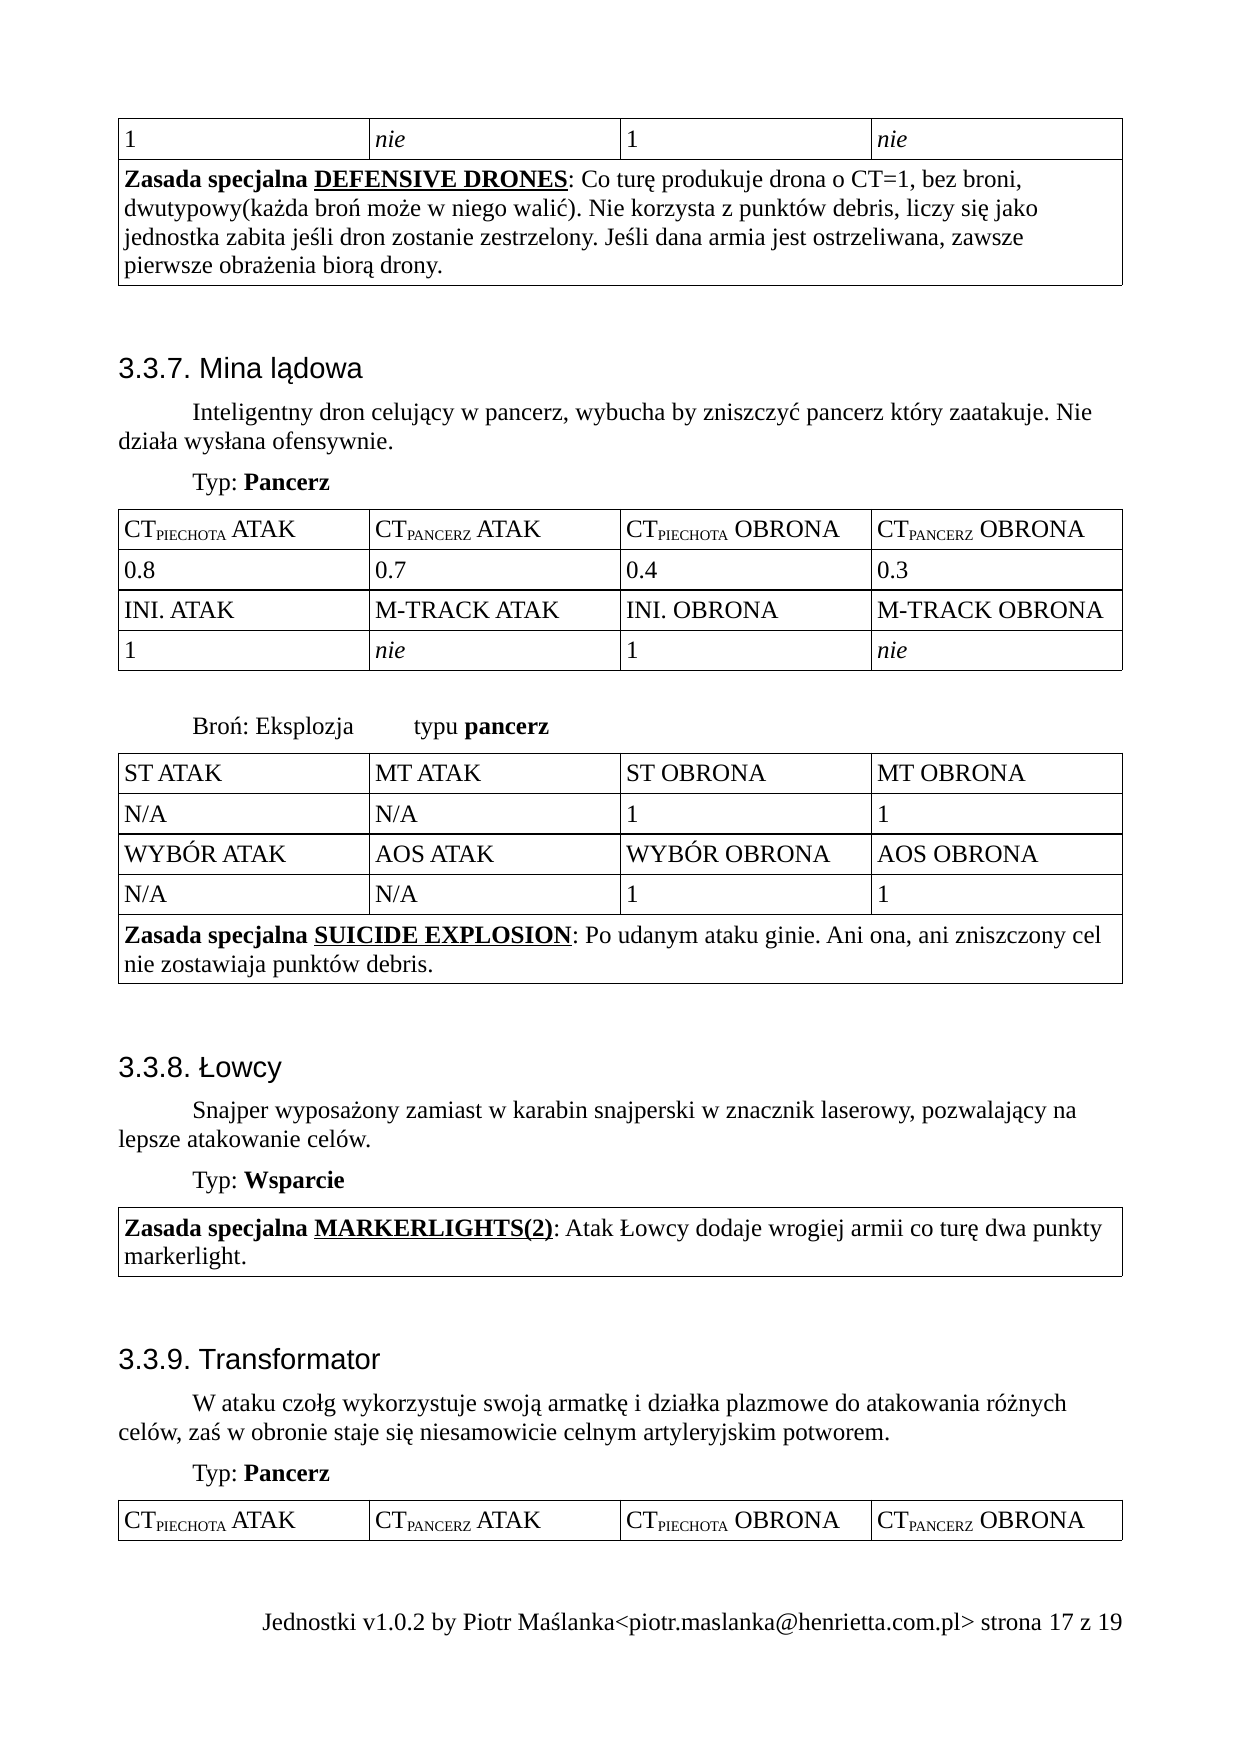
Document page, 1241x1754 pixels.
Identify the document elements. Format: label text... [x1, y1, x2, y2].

table_header M-TRACK OBRONA [872, 591, 1122, 630]
table_cell 1 [621, 875, 871, 914]
table_header Zasada specjalna MARKERLIGHTS(2): Atak Łowcy dodaje wrogiej armii co turę dwa punkty markerlight. [119, 1208, 1122, 1276]
table_header AOS ATAK [370, 835, 620, 874]
table_header CTPANCERZ ATAK [370, 1501, 620, 1540]
table_cell 1 [872, 875, 1122, 914]
table_header CTPIECHOTA OBRONA [621, 510, 871, 549]
table_cell 1 [621, 631, 871, 670]
table_cell 0.4 [621, 550, 871, 589]
table_header WYBÓR OBRONA [621, 835, 871, 874]
table_cell 1 [119, 631, 369, 670]
table_cell 1 [119, 119, 369, 158]
table_cell nie [370, 631, 620, 670]
table_header WYBÓR ATAK [119, 835, 369, 874]
table_cell N/A [370, 794, 620, 833]
table_header ST ATAK [119, 754, 369, 793]
table_header MT OBRONA [872, 754, 1122, 793]
text Typ: Pancerz [118, 1458, 1122, 1487]
table_cell 0.8 [119, 550, 369, 589]
table_header AOS OBRONA [872, 835, 1122, 874]
table_header Zasada specjalna SUICIDE EXPLOSION: Po udanym ataku ginie. Ani ona, ani zniszczony cel nie zostawiaja punktów debris. [119, 915, 1122, 983]
subtitle 3.3.9. Transformator [118, 1342, 1122, 1376]
text W ataku czołg wykorzystuje swoją armatkę i działka plazmowe do atakowania różnych celów, zaś w obronie staje się niesamowicie celnym artyleryjskim potworem. [118, 1388, 1122, 1446]
table_cell 0.7 [370, 550, 620, 589]
text Typ: Pancerz [118, 467, 1122, 496]
text Broń: Eksplozja typu pancerz [118, 711, 1122, 740]
table_header INI. ATAK [119, 591, 369, 630]
table_cell 0.3 [872, 550, 1122, 589]
table_header CTPANCERZ ATAK [370, 510, 620, 549]
table_cell nie [370, 119, 620, 158]
table_cell N/A [119, 794, 369, 833]
text Inteligentny dron celujący w pancerz, wybucha by zniszczyć pancerz który zaatakuje. Nie działa wysłana ofensywnie. [118, 397, 1122, 455]
table_cell 1 [621, 794, 871, 833]
text Snajper wyposażony zamiast w karabin snajperski w znacznik laserowy, pozwalający na lepsze atakowanie celów. [118, 1096, 1122, 1153]
table_header CTPIECHOTA OBRONA [621, 1501, 871, 1540]
table_header CTPANCERZ OBRONA [872, 510, 1122, 549]
table_cell nie [872, 119, 1122, 158]
subtitle 3.3.8. Łowcy [118, 1049, 1122, 1083]
table_cell N/A [370, 875, 620, 914]
table_header CTPIECHOTA ATAK [119, 510, 369, 549]
table_header M-TRACK ATAK [370, 591, 620, 630]
table_header Zasada specjalna DEFENSIVE DRONES: Co turę produkuje drona o CT=1, bez broni, dwutypowy(każda broń może w niego walić). Nie korzysta z punktów debris, liczy się jako jednostka zabita jeśli dron zostanie zestrzelony. Jeśli dana armia jest ostrzeliwana, zawsze pierwsze obrażenia biorą drony. [119, 160, 1122, 285]
table_header INI. OBRONA [621, 591, 871, 630]
table_header CTPANCERZ OBRONA [872, 1501, 1122, 1540]
table_cell 1 [872, 794, 1122, 833]
subtitle 3.3.7. Mina lądowa [118, 351, 1122, 385]
table_cell nie [872, 631, 1122, 670]
table_cell 1 [621, 119, 871, 158]
table_cell N/A [119, 875, 369, 914]
table_header ST OBRONA [621, 754, 871, 793]
table_header CTPIECHOTA ATAK [119, 1501, 369, 1540]
text Typ: Wsparcie [118, 1166, 1122, 1194]
table_header MT ATAK [370, 754, 620, 793]
